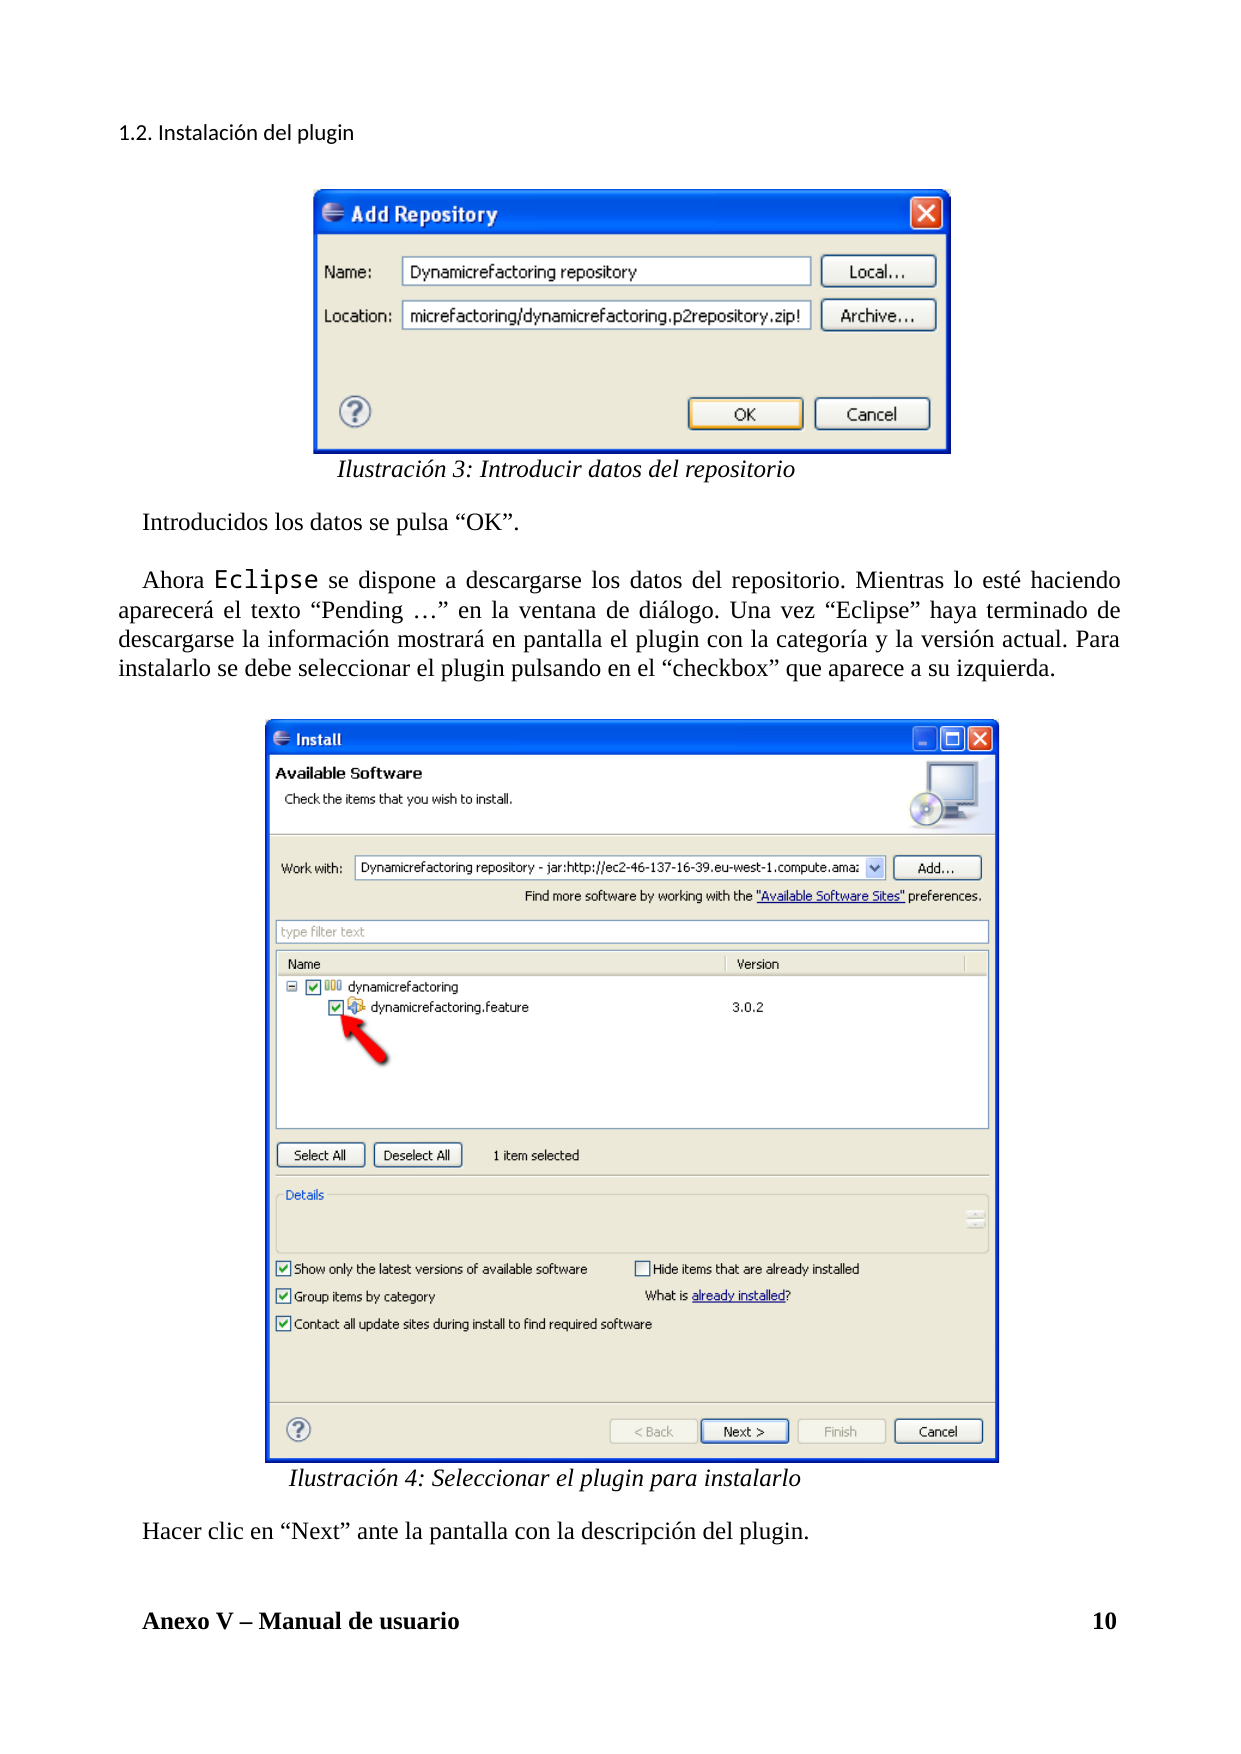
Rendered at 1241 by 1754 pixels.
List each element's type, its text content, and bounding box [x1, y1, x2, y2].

list Hacer clic en “Next” ante la pantalla con la descripción del plugin. [118, 1516, 1122, 1545]
text Ilustración 4: Seleccionar el plugin para instalarlo [265, 1463, 999, 1491]
picture [265, 719, 1000, 1463]
list Ahora Eclipse se dispone a descargarse los datos del repositorio. Mientras lo esté haciendo aparecerá el texto “Pending …” en la ventana de diálogo. Una vez “Eclipse” haya terminado de descargarse la información mostrará en pantalla el plugin con la categoría y la versión actual. Para instalarlo se debe seleccionar el plugin pulsando en el “checkbox” que aparece a su izquierda. [118, 561, 1122, 682]
text Ilustración 3: Introducir datos del repositorio [313, 454, 951, 482]
picture [313, 189, 951, 454]
list Introducidos los datos se pulsa “OK”. [118, 507, 1122, 536]
